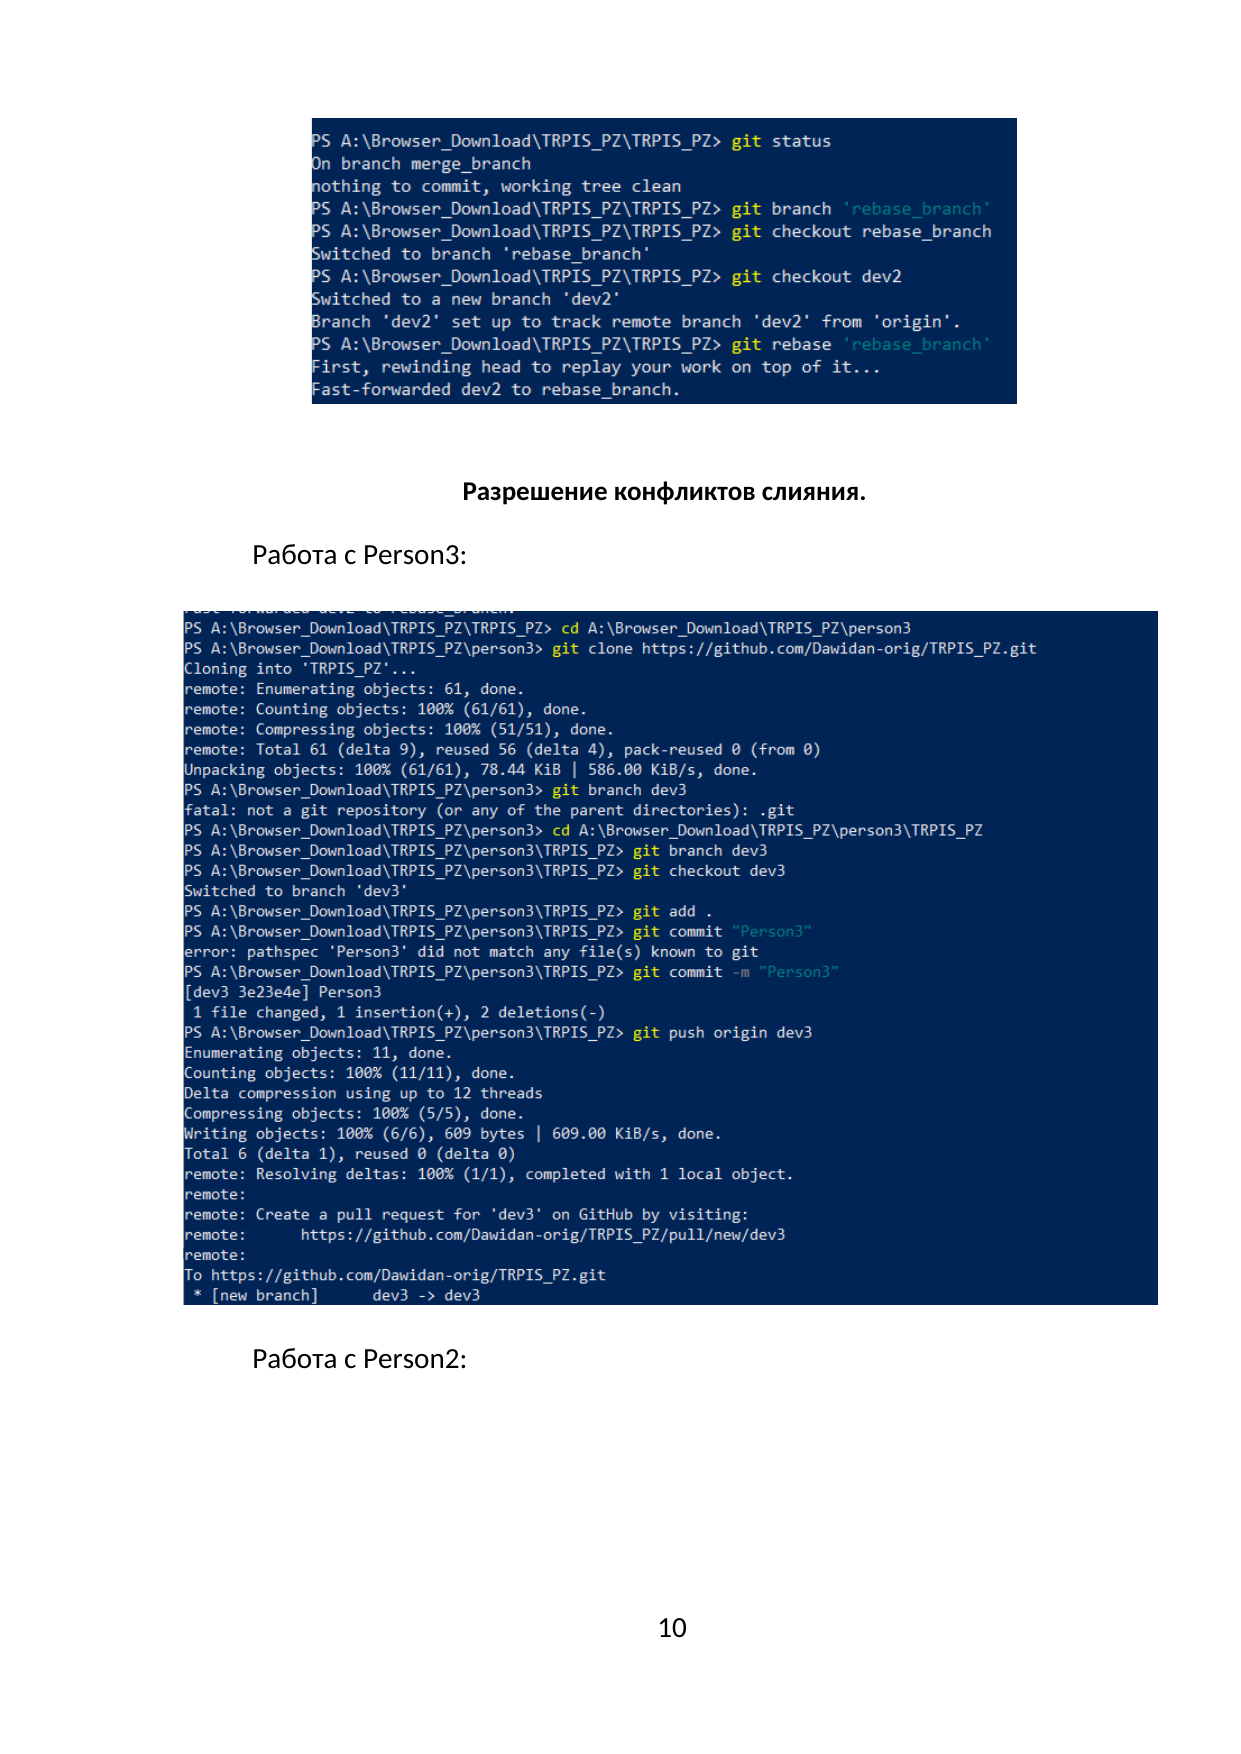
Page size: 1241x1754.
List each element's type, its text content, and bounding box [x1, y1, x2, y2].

picture [183, 611, 1158, 1305]
subtitle Разрешение конфликтов слияния. [177, 474, 1152, 507]
picture [311, 118, 1017, 404]
text Работа с Person3: [177, 536, 1152, 572]
text Работа с Person2: [177, 590, 1152, 1376]
